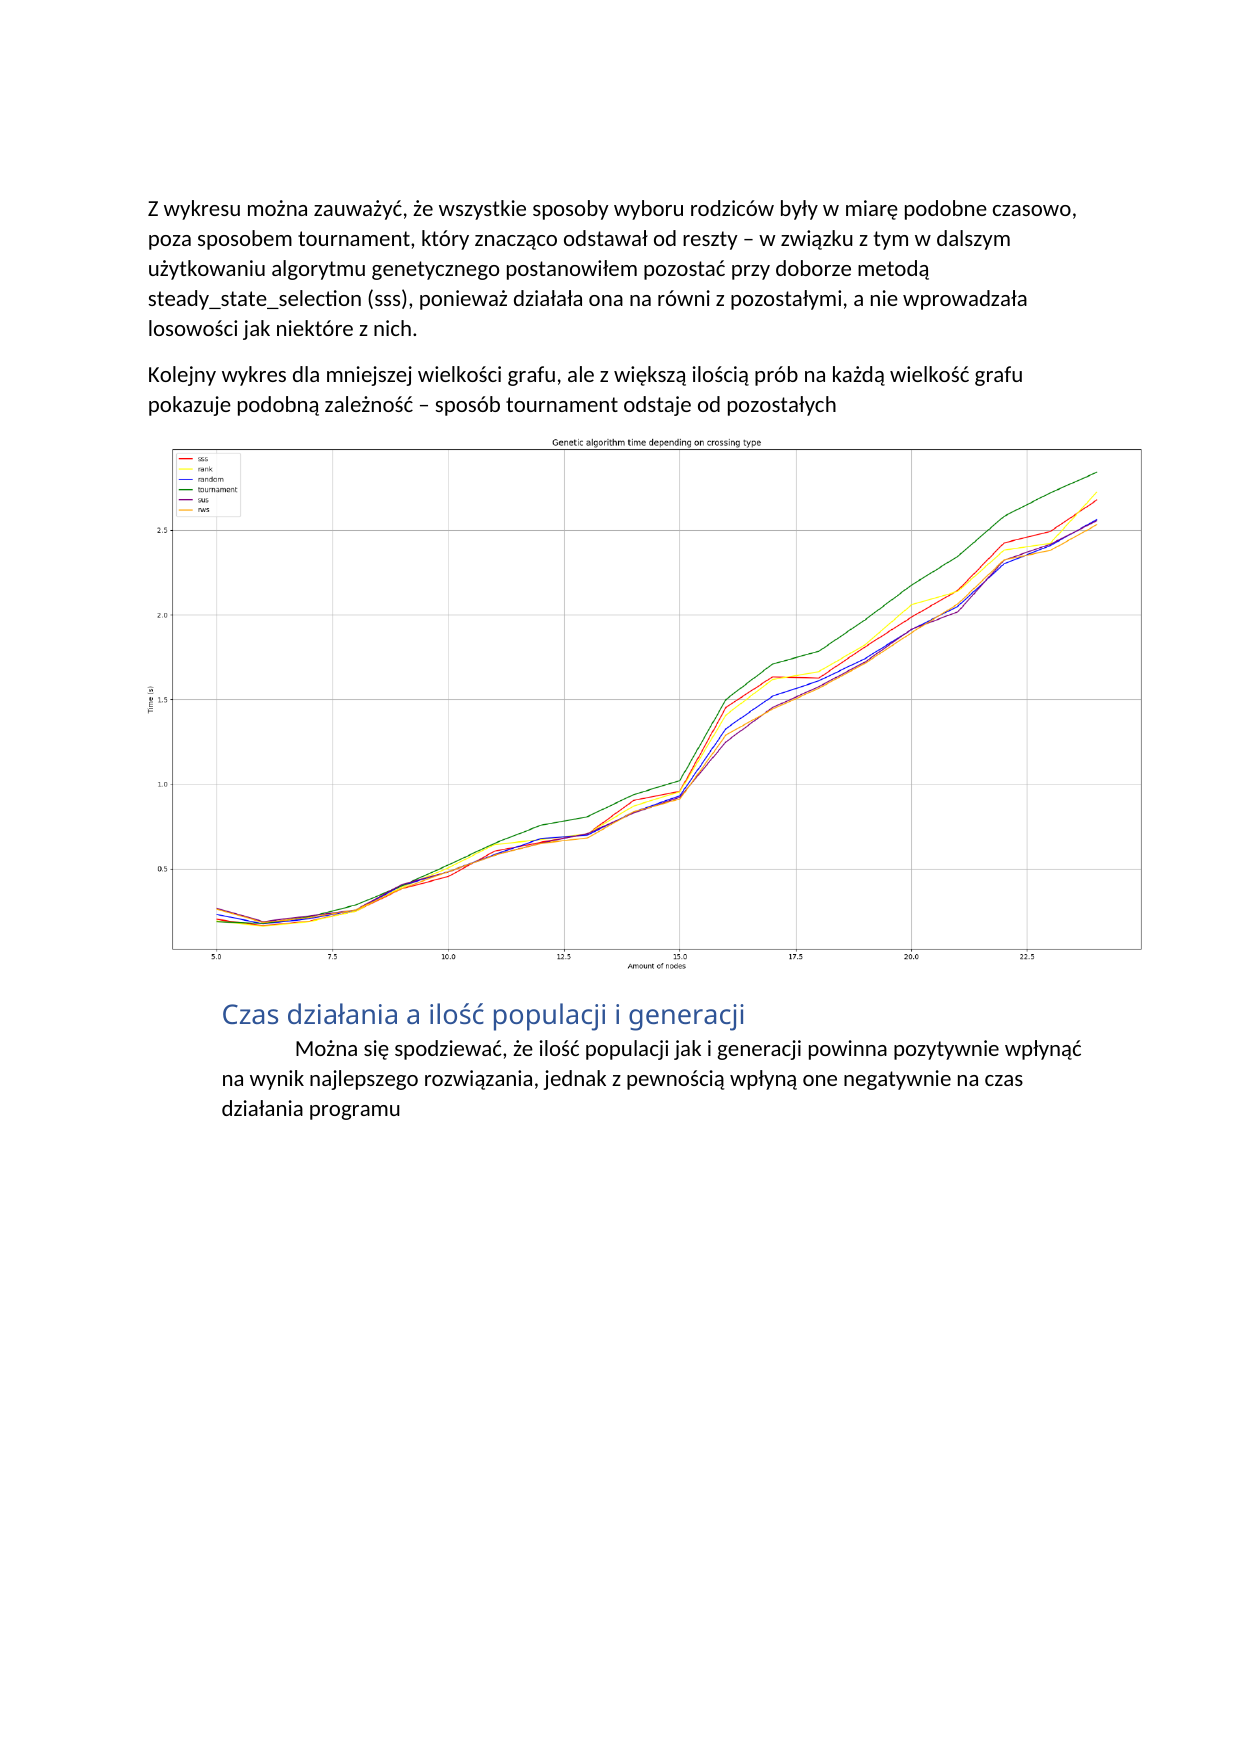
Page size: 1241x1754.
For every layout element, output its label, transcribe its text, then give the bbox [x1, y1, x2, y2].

text Z wykresu można zauważyć, że wszystkie sposoby wyboru rodziców były w miarę podobne czasowo, poza sposobem tournament, który znacząco odstawał od reszty – w związku z tym w dalszym użytkowaniu algorytmu genetycznego postanowiłem pozostać przy doborze metodą steady_state_selection (sss), ponieważ działała ona na równi z pozostałymi, a nie wprowadzała losowości jak niektóre z nich. [148, 194, 1093, 342]
subtitle Czas działania a ilość populacji i generacji [148, 995, 1093, 1032]
text Kolejny wykres dla mniejszej wielkości grafu, ale z większą ilością prób na każdą wielkość grafu pokazuje podobną zależność – sposób tournament odstaje od pozostałych [148, 360, 1093, 418]
text Można się spodziewać, że ilość populacji jak i generacji powinna pozytywnie wpłynąć na wynik najlepszego rozwiązania, jednak z pewnością wpłyną one negatywnie na czas działania programu [221, 1034, 1093, 1122]
